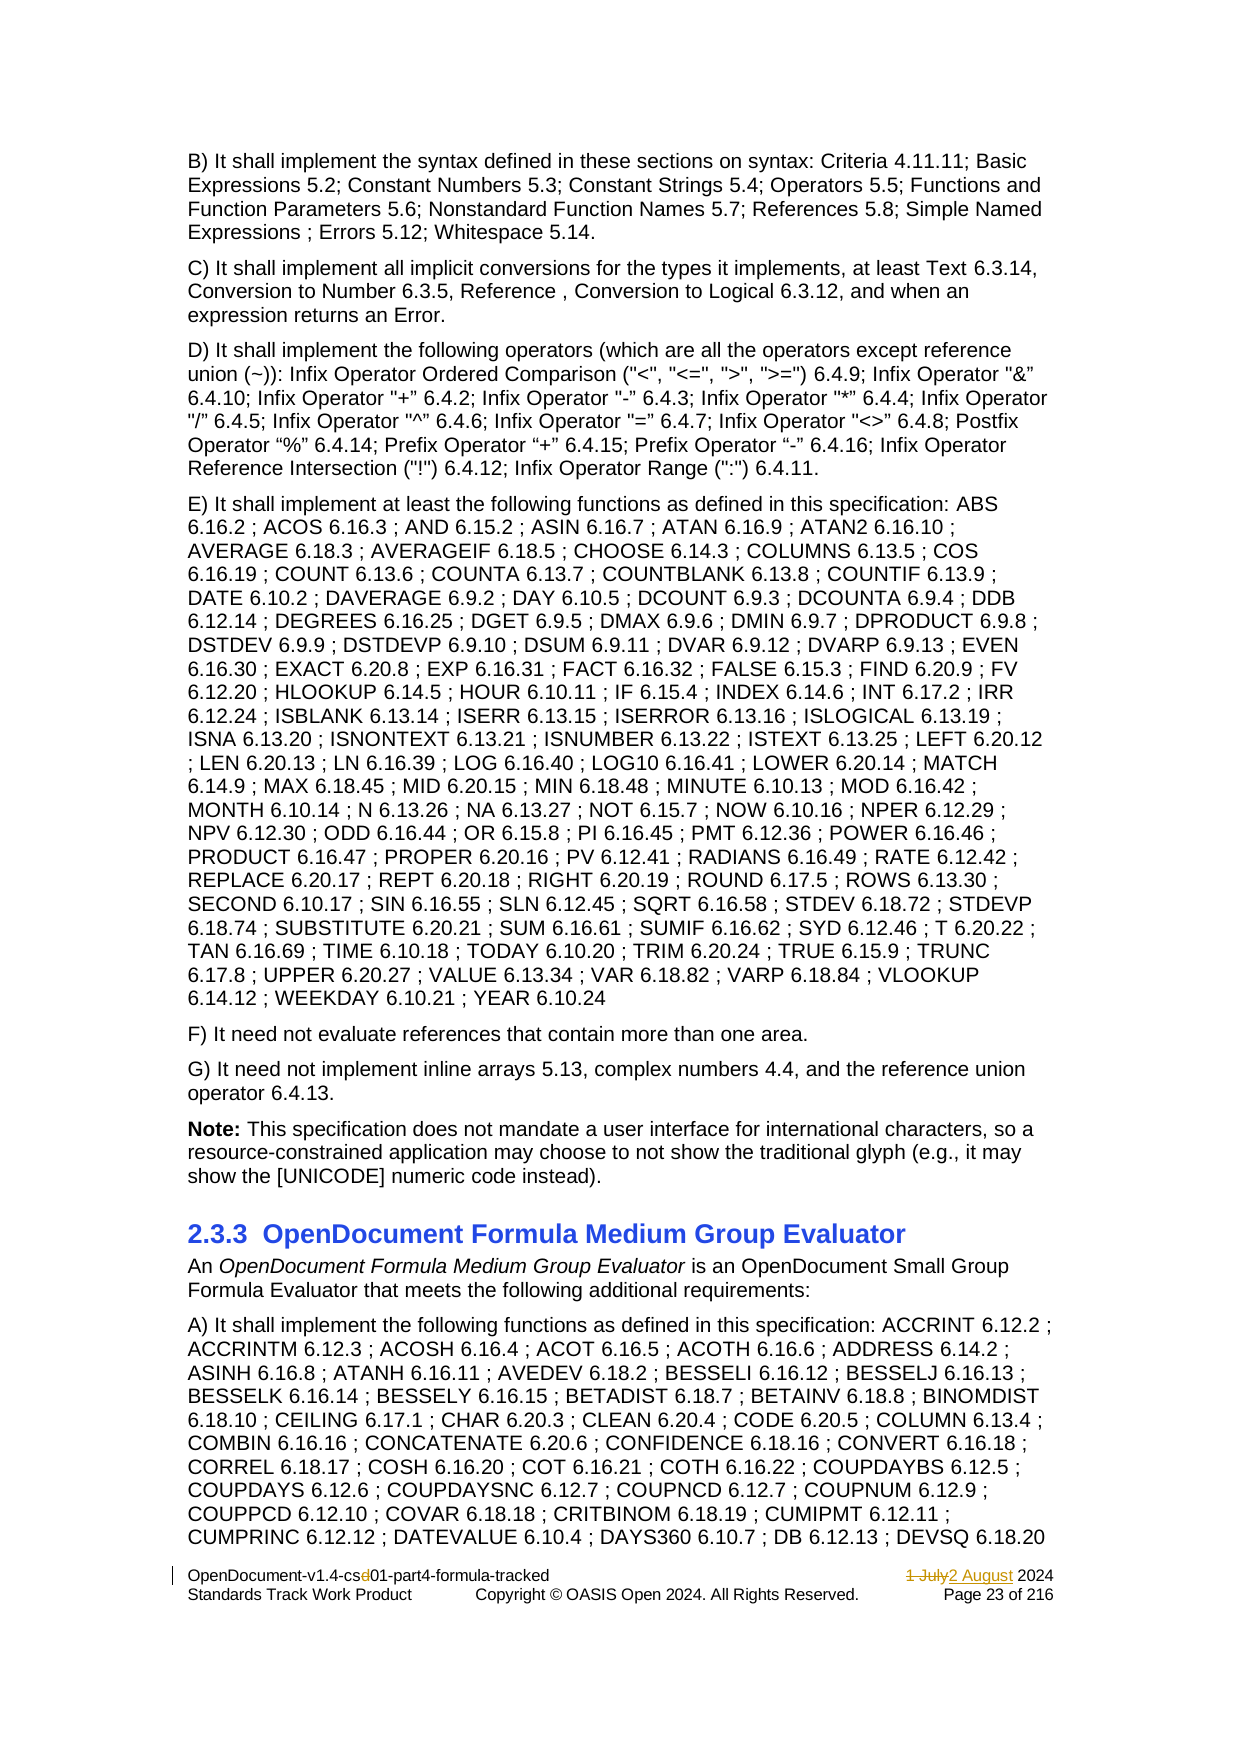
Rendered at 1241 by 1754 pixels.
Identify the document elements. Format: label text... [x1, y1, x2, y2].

list It shall implement the following functions as defined in this specification: ACCRINT 6.12.2 ; ACCRINTM 6.12.3 ; ACOSH 6.16.4 ; ACOT 6.16.5 ; ACOTH 6.16.6 ; ADDRESS 6.14.2 ; ASINH 6.16.8 ; ATANH 6.16.11 ; AVEDEV 6.18.2 ; BESSELI 6.16.12 ; BESSELJ 6.16.13 ; BESSELK 6.16.14 ; BESSELY 6.16.15 ; BETADIST 6.18.7 ; BETAINV 6.18.8 ; BINOMDIST 6.18.10 ; CEILING 6.17.1 ; CHAR 6.20.3 ; CLEAN 6.20.4 ; CODE 6.20.5 ; COLUMN 6.13.4 ; COMBIN 6.16.16 ; CONCATENATE 6.20.6 ; CONFIDENCE 6.18.16 ; CONVERT 6.16.18 ; CORREL 6.18.17 ; COSH 6.16.20 ; COT 6.16.21 ; COTH 6.16.22 ; COUPDAYBS 6.12.5 ; COUPDAYS 6.12.6 ; COUPDAYSNC 6.12.7 ; COUPNCD 6.12.7 ; COUPNUM 6.12.9 ; COUPPCD 6.12.10 ; COVAR 6.18.18 ; CRITBINOM 6.18.19 ; CUMIPMT 6.12.11 ; CUMPRINC 6.12.12 ; DATEVALUE 6.10.4 ; DAYS360 6.10.7 ; DB 6.12.13 ; DEVSQ 6.18.20 [187, 1314, 1053, 1549]
list It shall implement the following operators (which are all the operators except reference union (~)): Infix Operator Ordered Comparison ("<", "<=", ">", ">=") 6.4.9; Infix Operator "&” 6.4.10; Infix Operator "+” 6.4.2; Infix Operator "-” 6.4.3; Infix Operator "*” 6.4.4; Infix Operator "/” 6.4.5; Infix Operator "^” 6.4.6; Infix Operator "=” 6.4.7; Infix Operator "<>” 6.4.8; Postfix Operator “%” 6.4.14; Prefix Operator “+” 6.4.15; Prefix Operator “-” 6.4.16; Infix Operator Reference Intersection ("!") 6.4.12; Infix Operator Range (":") 6.4.11. [187, 339, 1053, 480]
list It shall implement the syntax defined in these sections on syntax: Criteria 4.11.11; Basic Expressions 5.2; Constant Numbers 5.3; Constant Strings 5.4; Operators 5.5; Functions and Function Parameters 5.6; Nonstandard Function Names 5.7; References 5.8; Simple Named Expressions ; Errors 5.12; Whitespace 5.14. [187, 150, 1053, 244]
subtitle OpenDocument Formula Medium Group Evaluator [187, 1219, 1053, 1249]
text An OpenDocument Formula Medium Group Evaluator is an OpenDocument Small Group Formula Evaluator that meets the following additional requirements: [187, 1255, 1053, 1302]
text Note: This specification does not mandate a user interface for international characters, so a resource-constrained application may choose to not show the traditional glyph (e.g., it may show the [UNICODE] numeric code instead). [187, 1117, 1053, 1188]
list It shall implement all implicit conversions for the types it implements, at least Text 6.3.14, Conversion to Number 6.3.5, Reference , Conversion to Logical 6.3.12, and when an expression returns an Error. [187, 256, 1053, 327]
list It shall implement at least the following functions as defined in this specification: ABS 6.16.2 ; ACOS 6.16.3 ; AND 6.15.2 ; ASIN 6.16.7 ; ATAN 6.16.9 ; ATAN2 6.16.10 ; AVERAGE 6.18.3 ; AVERAGEIF 6.18.5 ; CHOOSE 6.14.3 ; COLUMNS 6.13.5 ; COS 6.16.19 ; COUNT 6.13.6 ; COUNTA 6.13.7 ; COUNTBLANK 6.13.8 ; COUNTIF 6.13.9 ; DATE 6.10.2 ; DAVERAGE 6.9.2 ; DAY 6.10.5 ; DCOUNT 6.9.3 ; DCOUNTA 6.9.4 ; DDB 6.12.14 ; DEGREES 6.16.25 ; DGET 6.9.5 ; DMAX 6.9.6 ; DMIN 6.9.7 ; DPRODUCT 6.9.8 ; DSTDEV 6.9.9 ; DSTDEVP 6.9.10 ; DSUM 6.9.11 ; DVAR 6.9.12 ; DVARP 6.9.13 ; EVEN 6.16.30 ; EXACT 6.20.8 ; EXP 6.16.31 ; FACT 6.16.32 ; FALSE 6.15.3 ; FIND 6.20.9 ; FV 6.12.20 ; HLOOKUP 6.14.5 ; HOUR 6.10.11 ; IF 6.15.4 ; INDEX 6.14.6 ; INT 6.17.2 ; IRR 6.12.24 ; ISBLANK 6.13.14 ; ISERR 6.13.15 ; ISERROR 6.13.16 ; ISLOGICAL 6.13.19 ; ISNA 6.13.20 ; ISNONTEXT 6.13.21 ; ISNUMBER 6.13.22 ; ISTEXT 6.13.25 ; LEFT 6.20.12 ; LEN 6.20.13 ; LN 6.16.39 ; LOG 6.16.40 ; LOG10 6.16.41 ; LOWER 6.20.14 ; MATCH 6.14.9 ; MAX 6.18.45 ; MID 6.20.15 ; MIN 6.18.48 ; MINUTE 6.10.13 ; MOD 6.16.42 ; MONTH 6.10.14 ; N 6.13.26 ; NA 6.13.27 ; NOT 6.15.7 ; NOW 6.10.16 ; NPER 6.12.29 ; NPV 6.12.30 ; ODD 6.16.44 ; OR 6.15.8 ; PI 6.16.45 ; PMT 6.12.36 ; POWER 6.16.46 ; PRODUCT 6.16.47 ; PROPER 6.20.16 ; PV 6.12.41 ; RADIANS 6.16.49 ; RATE 6.12.42 ; REPLACE 6.20.17 ; REPT 6.20.18 ; RIGHT 6.20.19 ; ROUND 6.17.5 ; ROWS 6.13.30 ; SECOND 6.10.17 ; SIN 6.16.55 ; SLN 6.12.45 ; SQRT 6.16.58 ; STDEV 6.18.72 ; STDEVP 6.18.74 ; SUBSTITUTE 6.20.21 ; SUM 6.16.61 ; SUMIF 6.16.62 ; SYD 6.12.46 ; T 6.20.22 ; TAN 6.16.69 ; TIME 6.10.18 ; TODAY 6.10.20 ; TRIM 6.20.24 ; TRUE 6.15.9 ; TRUNC 6.17.8 ; UPPER 6.20.27 ; VALUE 6.13.34 ; VAR 6.18.82 ; VARP 6.18.84 ; VLOOKUP 6.14.12 ; WEEKDAY 6.10.21 ; YEAR 6.10.24 [187, 492, 1053, 1010]
list It need not implement inline arrays 5.13, complex numbers 4.4, and the reference union operator 6.4.13. [187, 1058, 1053, 1105]
list It need not evaluate references that contain more than one area. [187, 1022, 1053, 1046]
